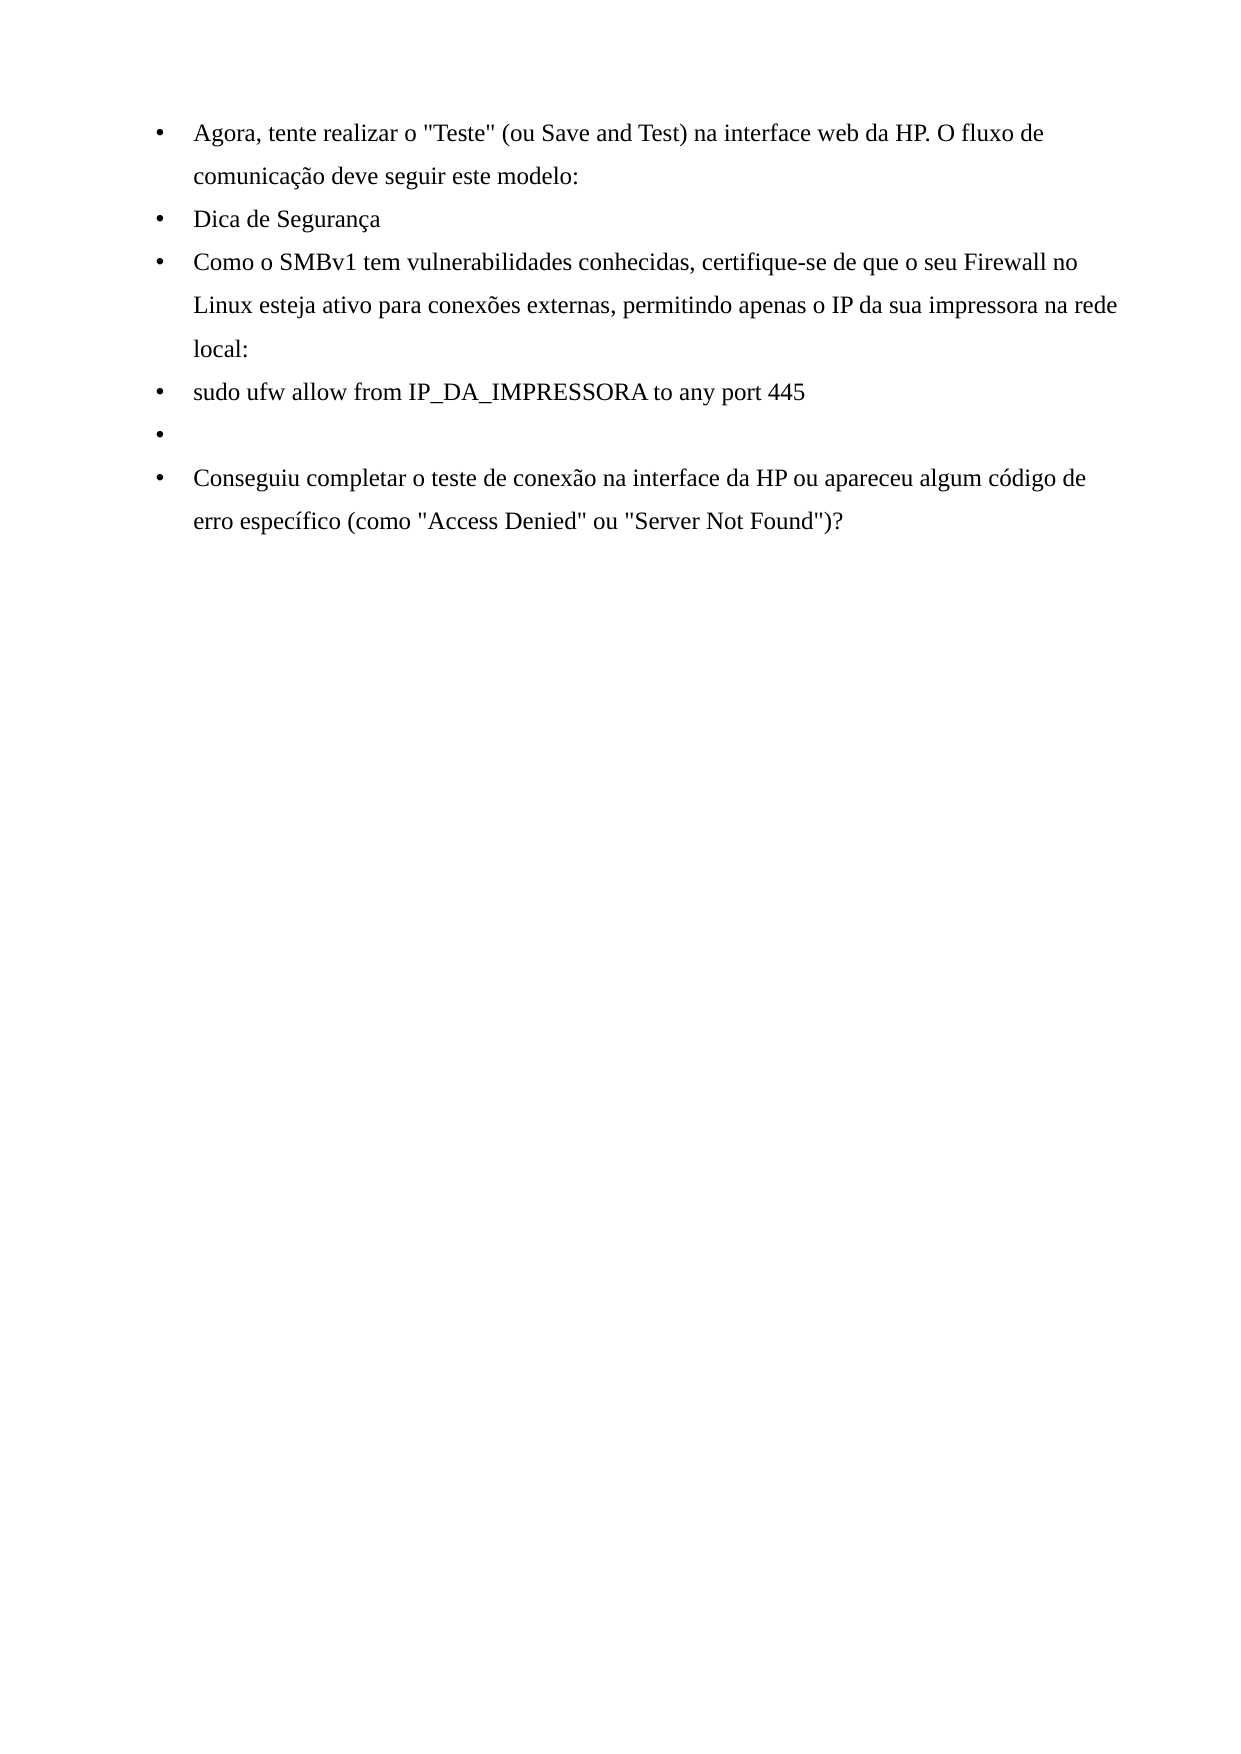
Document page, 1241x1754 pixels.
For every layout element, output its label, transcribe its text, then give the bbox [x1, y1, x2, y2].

list Dica de Segurança [156, 204, 1122, 233]
list sudo ufw allow from IP_DA_IMPRESSORA to any port 445 [156, 377, 1122, 406]
list Como o SMBv1 tem vulnerabilidades conhecidas, certifique-se de que o seu Firewall no Linux esteja ativo para conexões externas, permitindo apenas o IP da sua impressora na rede local: [156, 247, 1122, 362]
list Agora, tente realizar o "Teste" (ou Save and Test) na interface web da HP. O fluxo de comunicação deve seguir este modelo: [156, 118, 1122, 190]
list Conseguiu completar o teste de conexão na interface da HP ou apareceu algum código de erro específico (como "Access Denied" ou "Server Not Found")? [156, 463, 1122, 535]
